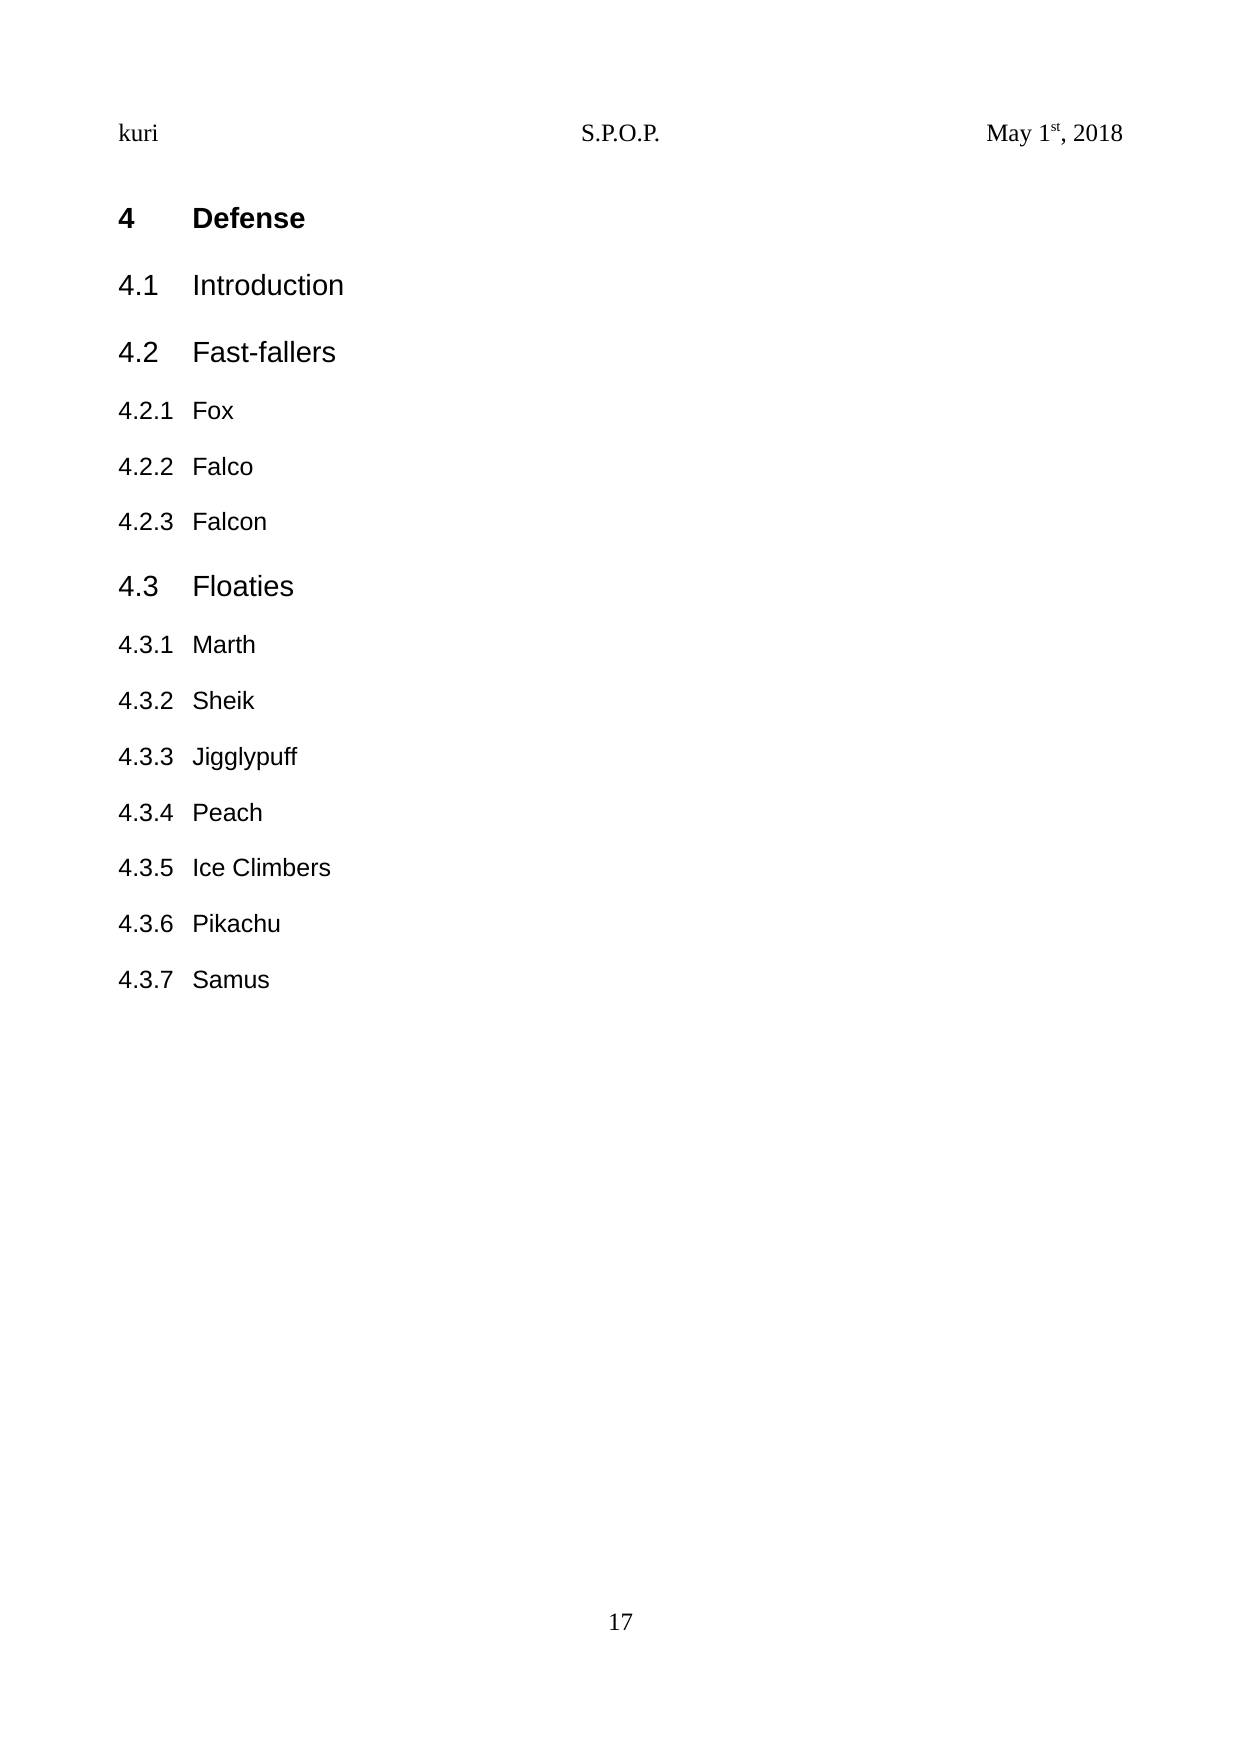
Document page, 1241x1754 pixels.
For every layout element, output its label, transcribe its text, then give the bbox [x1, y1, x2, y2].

subtitle Ice Climbers [118, 853, 1123, 882]
subtitle Pikachu [118, 909, 1123, 938]
subtitle Falcon [118, 507, 1123, 536]
subtitle Fast-fallers [118, 335, 1123, 369]
subtitle Falco [118, 452, 1123, 480]
subtitle Sheik [118, 686, 1123, 715]
subtitle Floaties [118, 569, 1123, 603]
subtitle Defense [118, 201, 1123, 235]
subtitle Introduction [118, 268, 1123, 302]
subtitle Jigglypuff [118, 742, 1123, 771]
subtitle Fox [118, 396, 1123, 424]
subtitle Samus [118, 965, 1123, 994]
subtitle Peach [118, 798, 1123, 826]
subtitle Marth [118, 630, 1123, 659]
